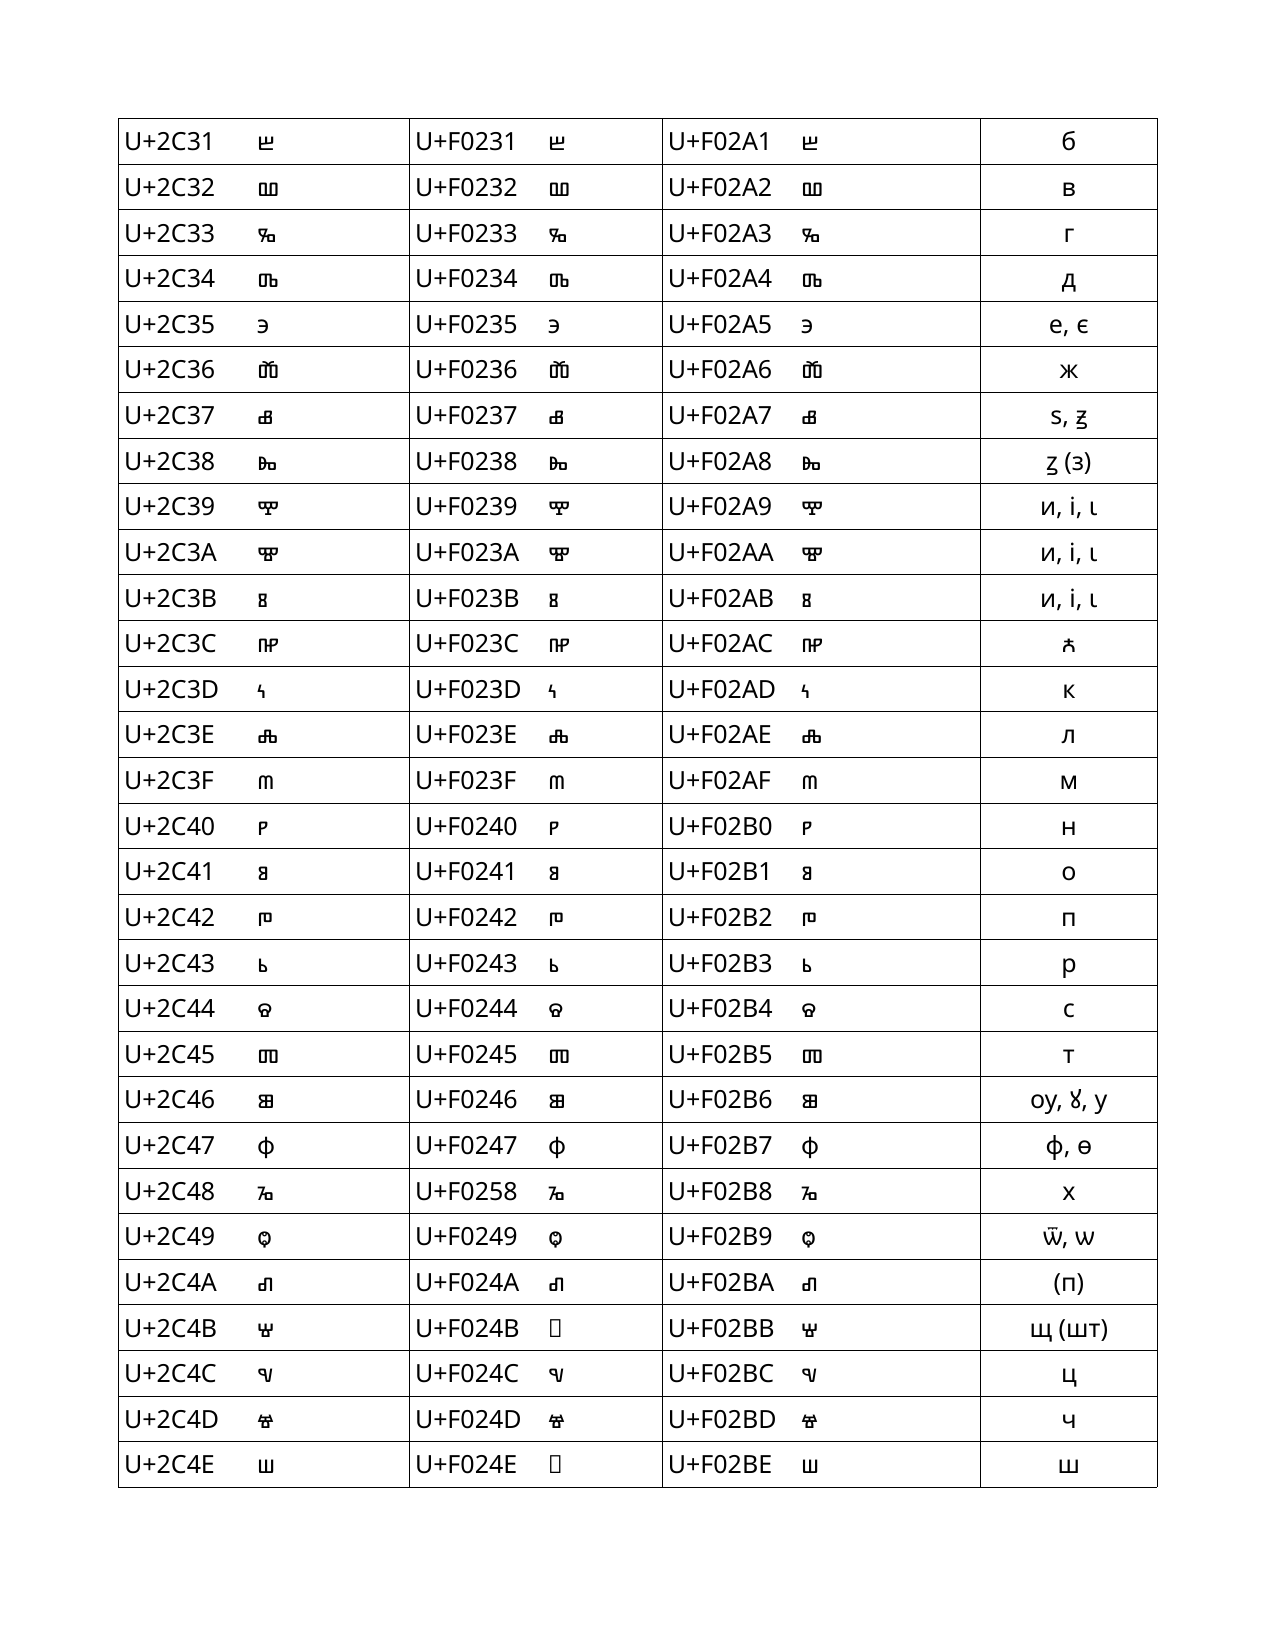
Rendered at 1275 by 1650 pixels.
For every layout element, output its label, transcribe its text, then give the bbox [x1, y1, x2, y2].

table_cell о [981, 849, 1157, 894]
table_cell U+2C3D ⰽ [119, 667, 409, 711]
table_cell U+F02AE ⰾ [663, 712, 980, 757]
table_cell U+F02B2 ⱂ [663, 895, 980, 939]
table_cell г [981, 210, 1157, 255]
table_cell U+2C4A ⱊ [119, 1260, 409, 1304]
table_cell U+2C42 ⱂ [119, 895, 409, 939]
table_cell U+F023A ⰺ [410, 530, 662, 574]
table_cell U+2C32 ⰲ [119, 165, 409, 209]
table_cell U+F0242 ⱂ [410, 895, 662, 939]
table_cell ж [981, 347, 1157, 392]
table_cell ш [981, 1442, 1157, 1487]
table_cell U+F02A2 ⰲ [663, 165, 980, 209]
table_cell е, є [981, 302, 1157, 346]
table_cell и, і, ꙇ [981, 530, 1157, 574]
table_cell к [981, 667, 1157, 711]
table_cell U+F02A6 ⰶ [663, 347, 980, 392]
table_cell U+F0237 ⰷ [410, 393, 662, 437]
table_cell и, і, ꙇ [981, 575, 1157, 620]
table_cell U+2C38 ⰸ [119, 439, 409, 483]
table_cell U+F02B3 ⱃ [663, 940, 980, 985]
table_cell U+2C4D ⱍ [119, 1397, 409, 1441]
table_cell U+2C40 ⱀ [119, 804, 409, 848]
table_cell (п) [981, 1260, 1157, 1304]
table_cell и, і, ꙇ [981, 484, 1157, 529]
table_cell U+F023D ⰽ [410, 667, 662, 711]
table_cell U+2C49 ⱉ [119, 1214, 409, 1259]
table_cell U+2C31 ⰱ [119, 119, 409, 164]
table_cell U+F02A4 ⰴ [663, 256, 980, 301]
table_cell р [981, 940, 1157, 985]
table_cell U+F0245 ⱅ [410, 1032, 662, 1076]
table_cell ꙉ [981, 621, 1157, 666]
table_cell U+F02AC ⰼ [663, 621, 980, 666]
table_cell с [981, 986, 1157, 1031]
table_cell U+F024B ⱋ [410, 1305, 662, 1350]
table_cell U+2C3A ⰺ [119, 530, 409, 574]
table_cell U+F02AD ⰽ [663, 667, 980, 711]
table_cell U+F0235 ⰵ [410, 302, 662, 346]
table_cell U+F0241 ⱁ [410, 849, 662, 894]
table_cell ч [981, 1397, 1157, 1441]
table_cell U+F0244 ⱄ [410, 986, 662, 1031]
table_cell д [981, 256, 1157, 301]
table_cell U+2C4B ⱋ [119, 1305, 409, 1350]
table_cell U+F02BD ⱍ [663, 1397, 980, 1441]
table_cell U+2C3F ⰿ [119, 758, 409, 802]
table_cell х [981, 1169, 1157, 1213]
table_cell U+F024A ⱊ [410, 1260, 662, 1304]
table_cell U+F024C ⱌ [410, 1351, 662, 1396]
table_cell U+F02B5 ⱅ [663, 1032, 980, 1076]
table_cell ц [981, 1351, 1157, 1396]
table_cell ѕ, ꙃ [981, 393, 1157, 437]
table_cell U+2C41 ⱁ [119, 849, 409, 894]
table_cell U+F02BA ⱊ [663, 1260, 980, 1304]
table_cell U+2C39 ⰹ [119, 484, 409, 529]
table_cell U+F02BE ⱎ [663, 1442, 980, 1487]
table_cell л [981, 712, 1157, 757]
table_cell U+F02A8 ⰸ [663, 439, 980, 483]
table_cell т [981, 1032, 1157, 1076]
table_cell U+F02B4 ⱄ [663, 986, 980, 1031]
table_cell U+2C3B ⰻ [119, 575, 409, 620]
table_cell U+F02AB ⰻ [663, 575, 980, 620]
table_cell ф, ѳ [981, 1123, 1157, 1167]
table_cell U+2C37 ⰷ [119, 393, 409, 437]
table_cell U+F0232 ⰲ [410, 165, 662, 209]
table_cell U+F0246 ⱆ [410, 1077, 662, 1122]
table_cell U+F023C ⰼ [410, 621, 662, 666]
table_cell U+F023B ⰻ [410, 575, 662, 620]
table_cell U+2C36 ⰶ [119, 347, 409, 392]
table_cell U+F02B7 ⱇ [663, 1123, 980, 1167]
table_cell м [981, 758, 1157, 802]
table_cell U+2C3E ⰾ [119, 712, 409, 757]
table_cell U+F0258 ⱈ [410, 1169, 662, 1213]
table_cell U+F02B8 ⱈ [663, 1169, 980, 1213]
table_cell U+F02A5 ⰵ [663, 302, 980, 346]
table_cell U+F02BB ⱋ [663, 1305, 980, 1350]
table_cell U+2C3C ⰼ [119, 621, 409, 666]
table_cell н [981, 804, 1157, 848]
table_cell U+2C35 ⰵ [119, 302, 409, 346]
table_cell U+2C46 ⱆ [119, 1077, 409, 1122]
table_cell U+F02BC ⱌ [663, 1351, 980, 1396]
table_cell U+F02B6 ⱆ [663, 1077, 980, 1122]
table_cell в [981, 165, 1157, 209]
table_cell U+F0233 ⰳ [410, 210, 662, 255]
table_cell U+2C4C ⱌ [119, 1351, 409, 1396]
table_cell U+F02B0 ⱀ [663, 804, 980, 848]
table_cell щ (шт) [981, 1305, 1157, 1350]
table_cell п [981, 895, 1157, 939]
table_cell б [981, 119, 1157, 164]
table_cell ѹ, ꙋ, у [981, 1077, 1157, 1122]
table_cell U+F02B1 ⱁ [663, 849, 980, 894]
table_cell U+F02B9 ⱉ [663, 1214, 980, 1259]
table_cell U+F0239 ⰹ [410, 484, 662, 529]
table_cell U+F0231 ⰱ [410, 119, 662, 164]
table_cell U+F02A1 ⰱ [663, 119, 980, 164]
table_cell U+2C34 ⰴ [119, 256, 409, 301]
table_cell U+2C43 ⱃ [119, 940, 409, 985]
table_cell U+F02A7 ⰷ [663, 393, 980, 437]
table_cell U+F023F ⰿ [410, 758, 662, 802]
table_cell U+F0236 ⰶ [410, 347, 662, 392]
table_cell U+F0247 ⱇ [410, 1123, 662, 1167]
table_cell U+F024E ⱎ [410, 1442, 662, 1487]
table_cell U+F02AA ⰺ [663, 530, 980, 574]
table_cell U+F0234 ⰴ [410, 256, 662, 301]
table_cell ꙁ (з) [981, 439, 1157, 483]
table_cell U+F0243 ⱃ [410, 940, 662, 985]
table_cell U+F0249 ⱉ [410, 1214, 662, 1259]
table_cell U+F02AF ⰿ [663, 758, 980, 802]
table_cell U+F0238 ⰸ [410, 439, 662, 483]
table_cell U+F024D ⱍ [410, 1397, 662, 1441]
table_cell U+F0240 ⱀ [410, 804, 662, 848]
table_cell U+2C33 ⰳ [119, 210, 409, 255]
table_cell U+2C47 ⱇ [119, 1123, 409, 1167]
table_cell U+F023E ⰾ [410, 712, 662, 757]
table_cell U+F02A9 ⰹ [663, 484, 980, 529]
table_cell ѿ, ѡ [981, 1214, 1157, 1259]
table_cell U+2C4E ⱎ [119, 1442, 409, 1487]
table_cell U+2C45 ⱅ [119, 1032, 409, 1076]
table_cell U+F02A3 ⰳ [663, 210, 980, 255]
table_cell U+2C44 ⱄ [119, 986, 409, 1031]
table_cell U+2C48 ⱈ [119, 1169, 409, 1213]
